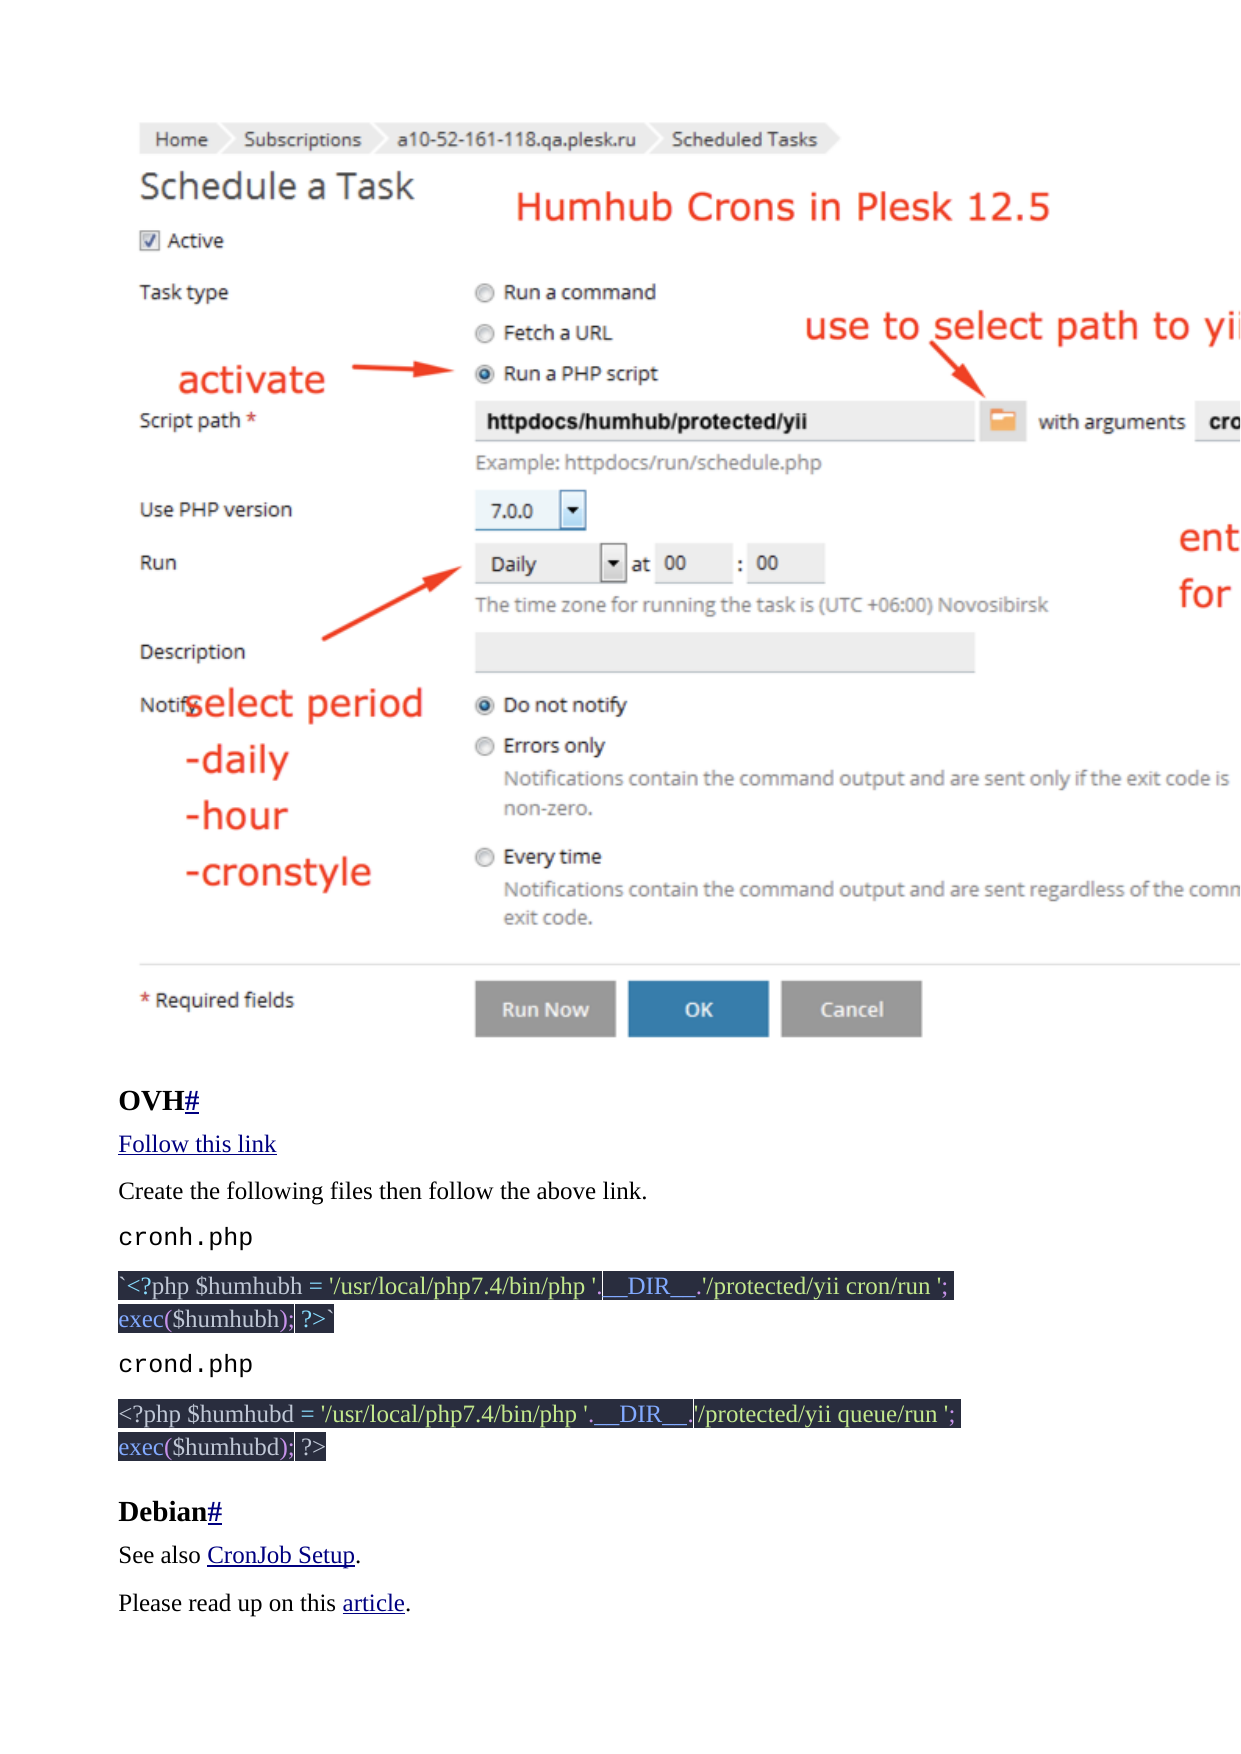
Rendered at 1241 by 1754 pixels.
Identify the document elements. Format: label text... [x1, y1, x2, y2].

text See also CronJob Setup. [118, 1540, 1122, 1569]
text cronh.php [118, 1224, 1122, 1252]
subtitle Debian# [118, 1494, 1122, 1528]
text Please read up on this article. [118, 1588, 1122, 1616]
text crond.php [118, 1352, 1122, 1380]
text <?php $humhubd = '/usr/local/php7.4/bin/php '.__DIR__.'/protected/yii queue/run '; exec($humhubd); ?> [118, 1399, 1122, 1461]
subtitle OVH# [118, 1083, 1122, 1116]
text Follow this link [118, 1129, 1122, 1158]
text Create the following files then follow the above link. [118, 1176, 1122, 1205]
text `<?php $humhubh = '/usr/local/php7.4/bin/php '.__DIR__.'/protected/yii cron/run '; exec($humhubh); ?>` [118, 1271, 1122, 1333]
picture [118, 118, 1241, 1050]
